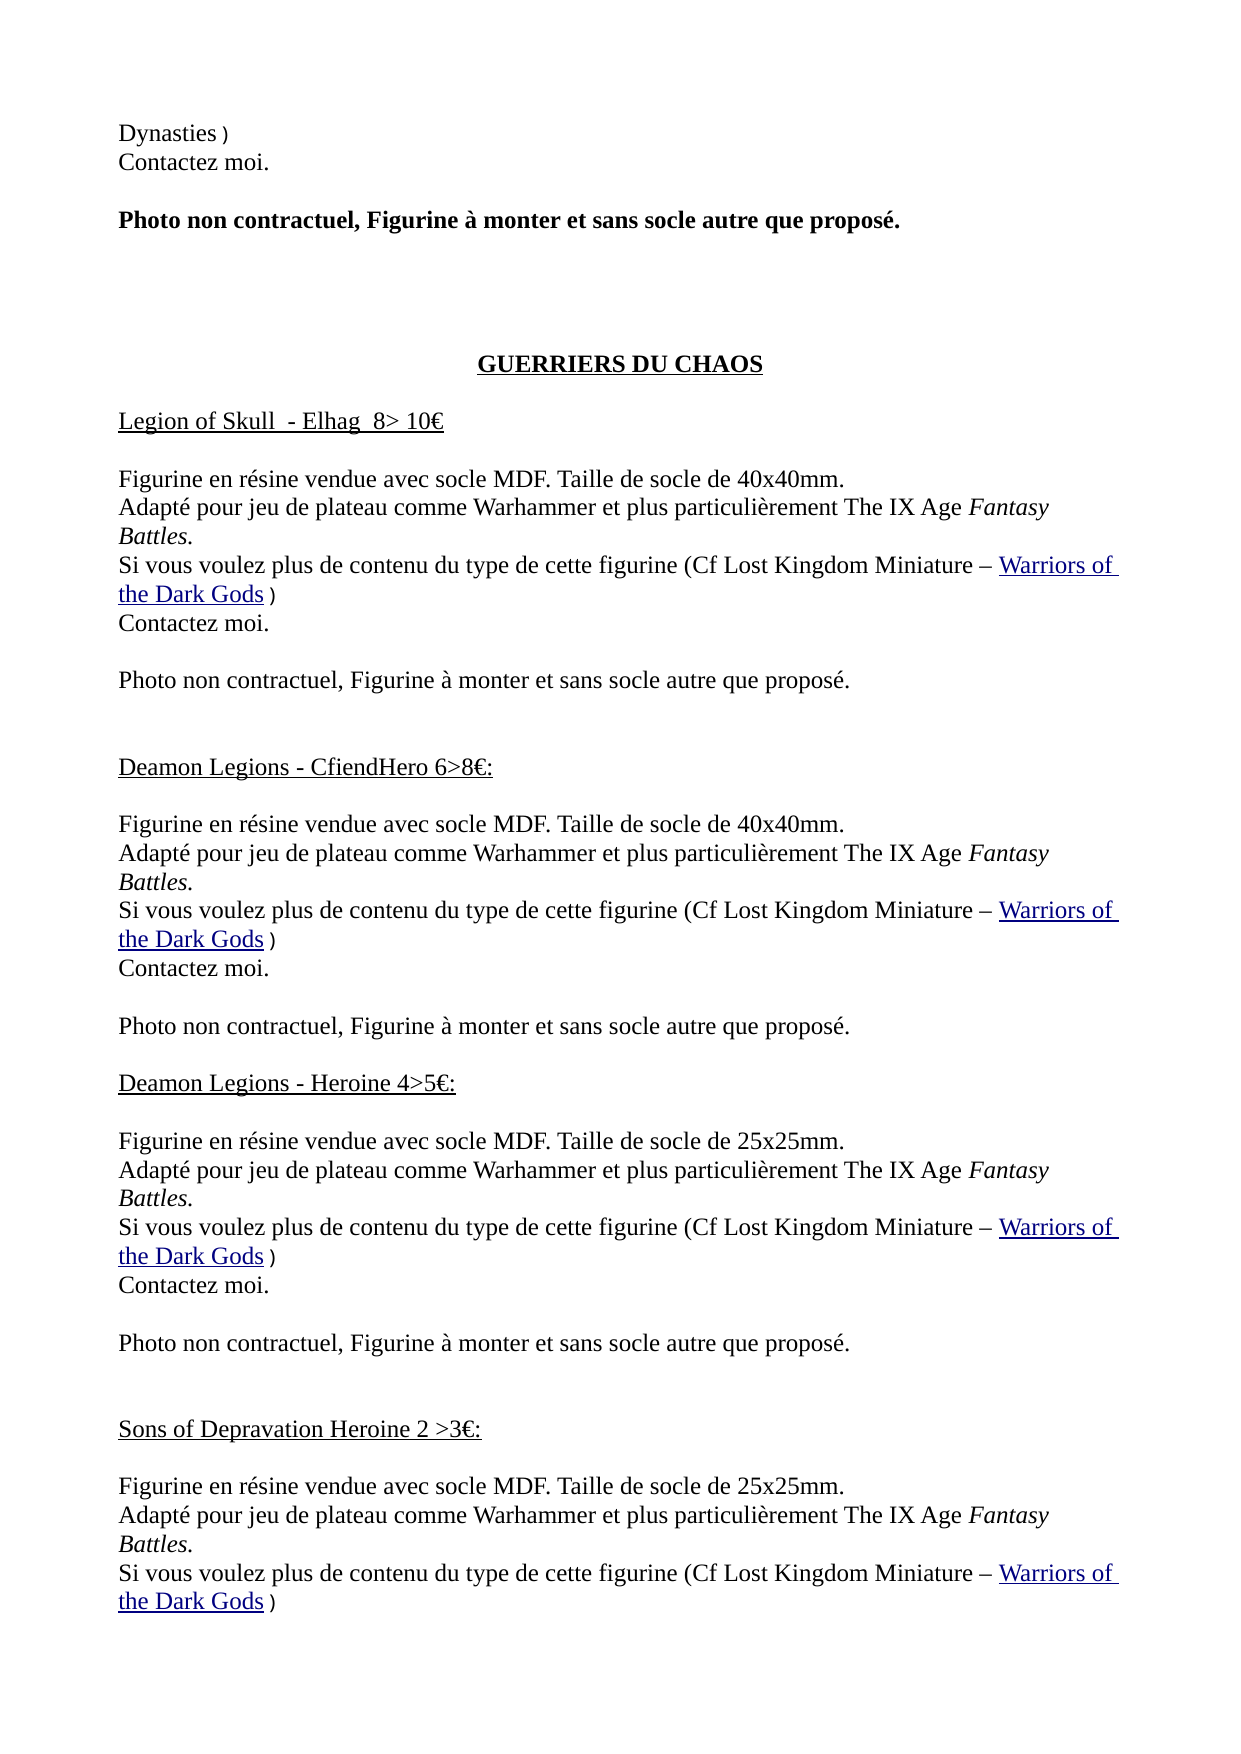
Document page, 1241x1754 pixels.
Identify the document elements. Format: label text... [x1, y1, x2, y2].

text Legion of Skull - Elhag 8> 10€ [118, 406, 1122, 435]
text Figurine en résine vendue avec socle MDF. Taille de socle de 25x25mm. Adapté pour jeu de plateau comme Warhammer et plus particulièrement The IX Age Fantasy Battles. Si vous voulez plus de contenu du type de cette figurine (Cf Lost Kingdom Miniature – Warriors of the Dark Gods ) [118, 1126, 1122, 1270]
text Dynasties ) [118, 118, 1122, 147]
text Contactez moi. [118, 1270, 1122, 1299]
text Photo non contractuel, Figurine à monter et sans socle autre que proposé. Sons of Depravation Heroine 2 >3€: [118, 1328, 1122, 1443]
text Photo non contractuel, Figurine à monter et sans socle autre que proposé. [118, 1011, 1122, 1040]
text Deamon Legions - Heroine 4>5€: [118, 1068, 1122, 1097]
text Figurine en résine vendue avec socle MDF. Taille de socle de 40x40mm. Adapté pour jeu de plateau comme Warhammer et plus particulièrement The IX Age Fantasy Battles. Si vous voulez plus de contenu du type de cette figurine (Cf Lost Kingdom Miniature – Warriors of the Dark Gods ) [118, 464, 1122, 608]
text GUERRIERS DU CHAOS [118, 349, 1122, 377]
text Deamon Legions - CfiendHero 6>8€: [118, 752, 1122, 780]
text Contactez moi. [118, 953, 1122, 982]
text Contactez moi. [118, 147, 1122, 176]
text Contactez moi. [118, 608, 1122, 637]
text Photo non contractuel, Figurine à monter et sans socle autre que proposé. [118, 205, 1122, 234]
text Figurine en résine vendue avec socle MDF. Taille de socle de 25x25mm. Adapté pour jeu de plateau comme Warhammer et plus particulièrement The IX Age Fantasy Battles. Si vous voulez plus de contenu du type de cette figurine (Cf Lost Kingdom Miniature – Warriors of the Dark Gods ) [118, 1471, 1122, 1616]
text Photo non contractuel, Figurine à monter et sans socle autre que proposé. [118, 665, 1122, 694]
text Figurine en résine vendue avec socle MDF. Taille de socle de 40x40mm. Adapté pour jeu de plateau comme Warhammer et plus particulièrement The IX Age Fantasy Battles. Si vous voulez plus de contenu du type de cette figurine (Cf Lost Kingdom Miniature – Warriors of the Dark Gods ) [118, 809, 1122, 953]
